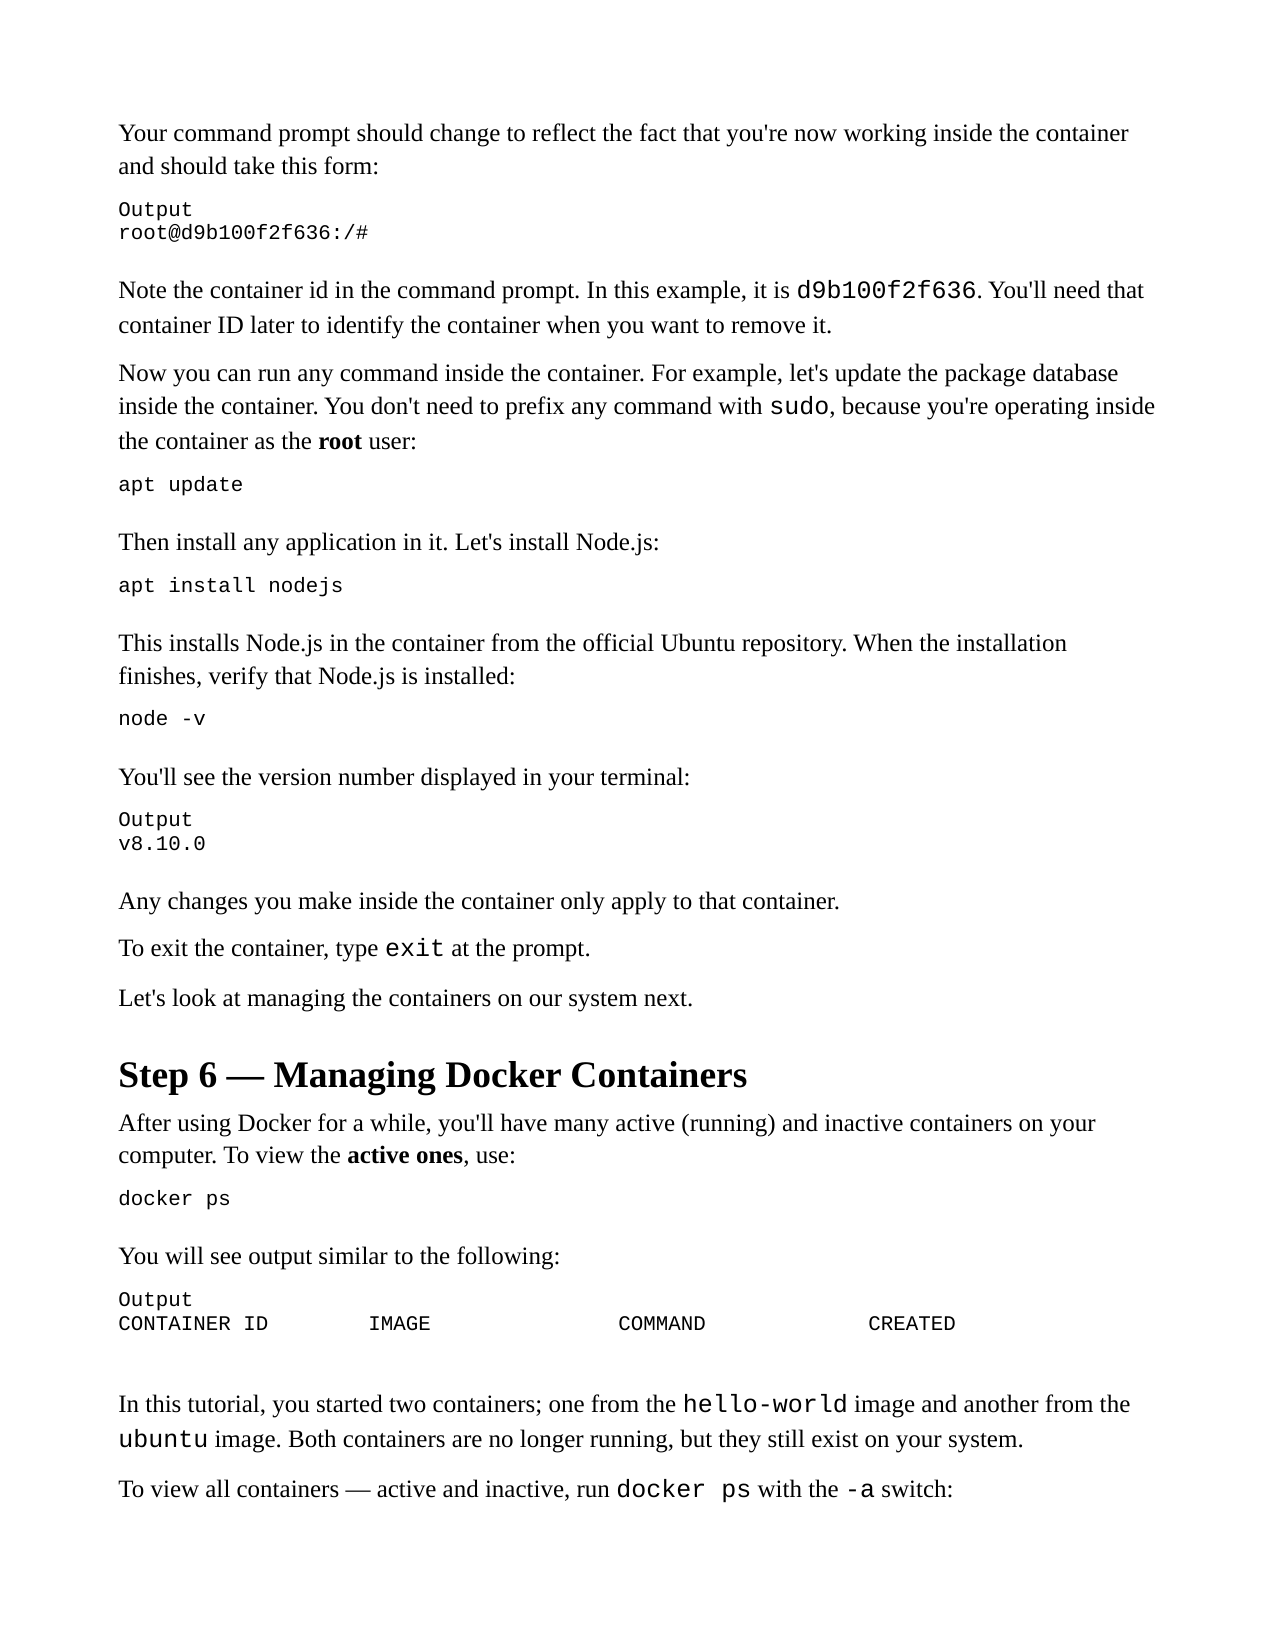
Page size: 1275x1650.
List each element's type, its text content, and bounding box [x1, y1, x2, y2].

text You will see output similar to the following: [118, 1241, 1157, 1270]
text Then install any application in it. Let's install Node.js: [118, 527, 1157, 556]
text root@d9b100f2f636:/# [118, 222, 1157, 246]
text Your command prompt should change to reflect the fact that you're now working inside the container and should take this form: [118, 118, 1157, 180]
text Let's look at managing the containers on our system next. [118, 983, 1157, 1012]
subtitle Step 6 — Managing Docker Containers [118, 1052, 1157, 1095]
text node -v [118, 708, 1157, 732]
text v8.10.0 [118, 833, 1157, 856]
text To view all containers — active and inactive, run docker ps with the -a switch: [118, 1474, 1157, 1505]
text In this tutorial, you started two containers; one from the hello-world image and another from the ubuntu image. Both containers are no longer running, but they still exist on your system. [118, 1389, 1157, 1455]
text Output [118, 199, 1157, 222]
text Any changes you make inside the container only apply to that container. [118, 886, 1157, 915]
text CONTAINER ID IMAGE COMMAND CREATED [118, 1313, 1157, 1336]
text Output [118, 1289, 1157, 1313]
text After using Docker for a while, you'll have many active (running) and inactive containers on your computer. To view the active ones, use: [118, 1108, 1157, 1169]
text Output [118, 809, 1157, 833]
text To exit the container, type exit at the prompt. [118, 933, 1157, 964]
text Now you can run any command inside the container. For example, let's update the package database inside the container. You don't need to prefix any command with sudo, because you're operating inside the container as the root user: [118, 358, 1157, 455]
text docker ps [118, 1188, 1157, 1212]
text apt update [118, 474, 1157, 498]
text apt install nodejs [118, 575, 1157, 598]
text Note the container id in the command prompt. In this example, it is d9b100f2f636. You'll need that container ID later to identify the container when you want to remove it. [118, 276, 1157, 339]
text You'll see the version number displayed in your terminal: [118, 762, 1157, 790]
text This installs Node.js in the container from the official Ubuntu repository. When the installation finishes, verify that Node.js is installed: [118, 628, 1157, 689]
